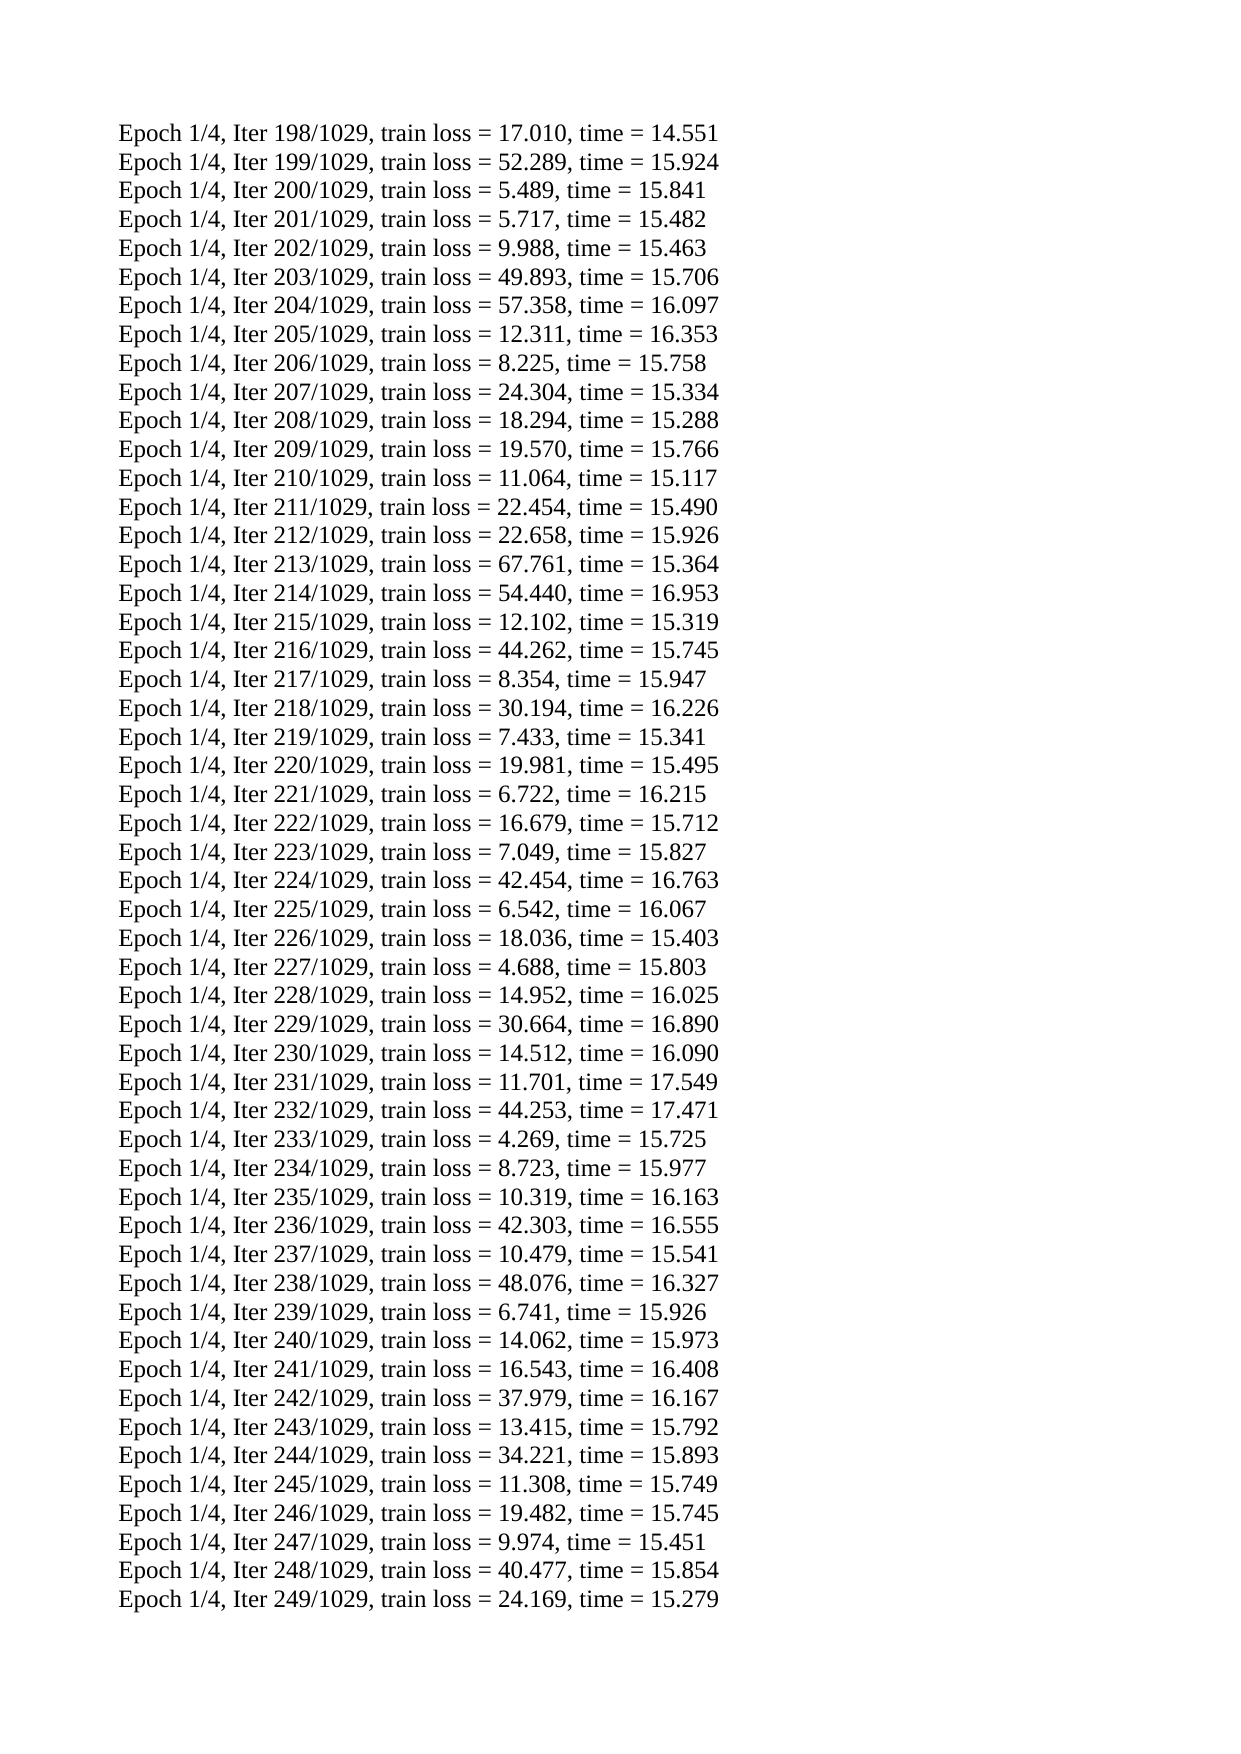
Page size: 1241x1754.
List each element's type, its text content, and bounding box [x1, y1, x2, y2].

text Epoch 1/4, Iter 242/1029, train loss = 37.979, time = 16.167 [118, 1383, 1122, 1412]
text Epoch 1/4, Iter 207/1029, train loss = 24.304, time = 15.334 [118, 377, 1122, 406]
text Epoch 1/4, Iter 232/1029, train loss = 44.253, time = 17.471 [118, 1096, 1122, 1124]
text Epoch 1/4, Iter 239/1029, train loss = 6.741, time = 15.926 [118, 1297, 1122, 1326]
text Epoch 1/4, Iter 201/1029, train loss = 5.717, time = 15.482 [118, 204, 1122, 233]
text Epoch 1/4, Iter 216/1029, train loss = 44.262, time = 15.745 [118, 636, 1122, 664]
text Epoch 1/4, Iter 247/1029, train loss = 9.974, time = 15.451 [118, 1527, 1122, 1556]
text Epoch 1/4, Iter 217/1029, train loss = 8.354, time = 15.947 [118, 664, 1122, 693]
text Epoch 1/4, Iter 231/1029, train loss = 11.701, time = 17.549 [118, 1067, 1122, 1096]
text Epoch 1/4, Iter 228/1029, train loss = 14.952, time = 16.025 [118, 981, 1122, 1009]
text Epoch 1/4, Iter 238/1029, train loss = 48.076, time = 16.327 [118, 1268, 1122, 1297]
text Epoch 1/4, Iter 245/1029, train loss = 11.308, time = 15.749 [118, 1469, 1122, 1498]
text Epoch 1/4, Iter 236/1029, train loss = 42.303, time = 16.555 [118, 1211, 1122, 1239]
text Epoch 1/4, Iter 214/1029, train loss = 54.440, time = 16.953 [118, 578, 1122, 607]
text Epoch 1/4, Iter 230/1029, train loss = 14.512, time = 16.090 [118, 1038, 1122, 1067]
text Epoch 1/4, Iter 235/1029, train loss = 10.319, time = 16.163 [118, 1182, 1122, 1211]
text Epoch 1/4, Iter 234/1029, train loss = 8.723, time = 15.977 [118, 1153, 1122, 1182]
text Epoch 1/4, Iter 224/1029, train loss = 42.454, time = 16.763 [118, 866, 1122, 894]
text Epoch 1/4, Iter 240/1029, train loss = 14.062, time = 15.973 [118, 1326, 1122, 1354]
text Epoch 1/4, Iter 215/1029, train loss = 12.102, time = 15.319 [118, 607, 1122, 636]
text Epoch 1/4, Iter 229/1029, train loss = 30.664, time = 16.890 [118, 1009, 1122, 1038]
text Epoch 1/4, Iter 198/1029, train loss = 17.010, time = 14.551 [118, 118, 1122, 147]
text Epoch 1/4, Iter 213/1029, train loss = 67.761, time = 15.364 [118, 549, 1122, 578]
text Epoch 1/4, Iter 225/1029, train loss = 6.542, time = 16.067 [118, 894, 1122, 923]
text Epoch 1/4, Iter 246/1029, train loss = 19.482, time = 15.745 [118, 1498, 1122, 1527]
text Epoch 1/4, Iter 243/1029, train loss = 13.415, time = 15.792 [118, 1412, 1122, 1441]
text Epoch 1/4, Iter 202/1029, train loss = 9.988, time = 15.463 [118, 233, 1122, 262]
text Epoch 1/4, Iter 249/1029, train loss = 24.169, time = 15.279 [118, 1584, 1122, 1613]
text Epoch 1/4, Iter 227/1029, train loss = 4.688, time = 15.803 [118, 952, 1122, 981]
text Epoch 1/4, Iter 244/1029, train loss = 34.221, time = 15.893 [118, 1441, 1122, 1469]
text Epoch 1/4, Iter 233/1029, train loss = 4.269, time = 15.725 [118, 1124, 1122, 1153]
text Epoch 1/4, Iter 211/1029, train loss = 22.454, time = 15.490 [118, 492, 1122, 521]
text Epoch 1/4, Iter 218/1029, train loss = 30.194, time = 16.226 [118, 693, 1122, 722]
text Epoch 1/4, Iter 199/1029, train loss = 52.289, time = 15.924 [118, 147, 1122, 176]
text Epoch 1/4, Iter 241/1029, train loss = 16.543, time = 16.408 [118, 1354, 1122, 1383]
text Epoch 1/4, Iter 222/1029, train loss = 16.679, time = 15.712 [118, 808, 1122, 837]
text Epoch 1/4, Iter 220/1029, train loss = 19.981, time = 15.495 [118, 751, 1122, 779]
text Epoch 1/4, Iter 200/1029, train loss = 5.489, time = 15.841 [118, 176, 1122, 204]
text Epoch 1/4, Iter 210/1029, train loss = 11.064, time = 15.117 [118, 463, 1122, 492]
text Epoch 1/4, Iter 226/1029, train loss = 18.036, time = 15.403 [118, 923, 1122, 952]
text Epoch 1/4, Iter 248/1029, train loss = 40.477, time = 15.854 [118, 1556, 1122, 1584]
text Epoch 1/4, Iter 205/1029, train loss = 12.311, time = 16.353 [118, 319, 1122, 348]
text Epoch 1/4, Iter 212/1029, train loss = 22.658, time = 15.926 [118, 521, 1122, 549]
text Epoch 1/4, Iter 204/1029, train loss = 57.358, time = 16.097 [118, 291, 1122, 319]
text Epoch 1/4, Iter 208/1029, train loss = 18.294, time = 15.288 [118, 406, 1122, 434]
text Epoch 1/4, Iter 221/1029, train loss = 6.722, time = 16.215 [118, 779, 1122, 808]
text Epoch 1/4, Iter 223/1029, train loss = 7.049, time = 15.827 [118, 837, 1122, 866]
text Epoch 1/4, Iter 209/1029, train loss = 19.570, time = 15.766 [118, 434, 1122, 463]
text Epoch 1/4, Iter 237/1029, train loss = 10.479, time = 15.541 [118, 1239, 1122, 1268]
text Epoch 1/4, Iter 219/1029, train loss = 7.433, time = 15.341 [118, 722, 1122, 751]
text Epoch 1/4, Iter 203/1029, train loss = 49.893, time = 15.706 [118, 262, 1122, 291]
text Epoch 1/4, Iter 206/1029, train loss = 8.225, time = 15.758 [118, 348, 1122, 377]
